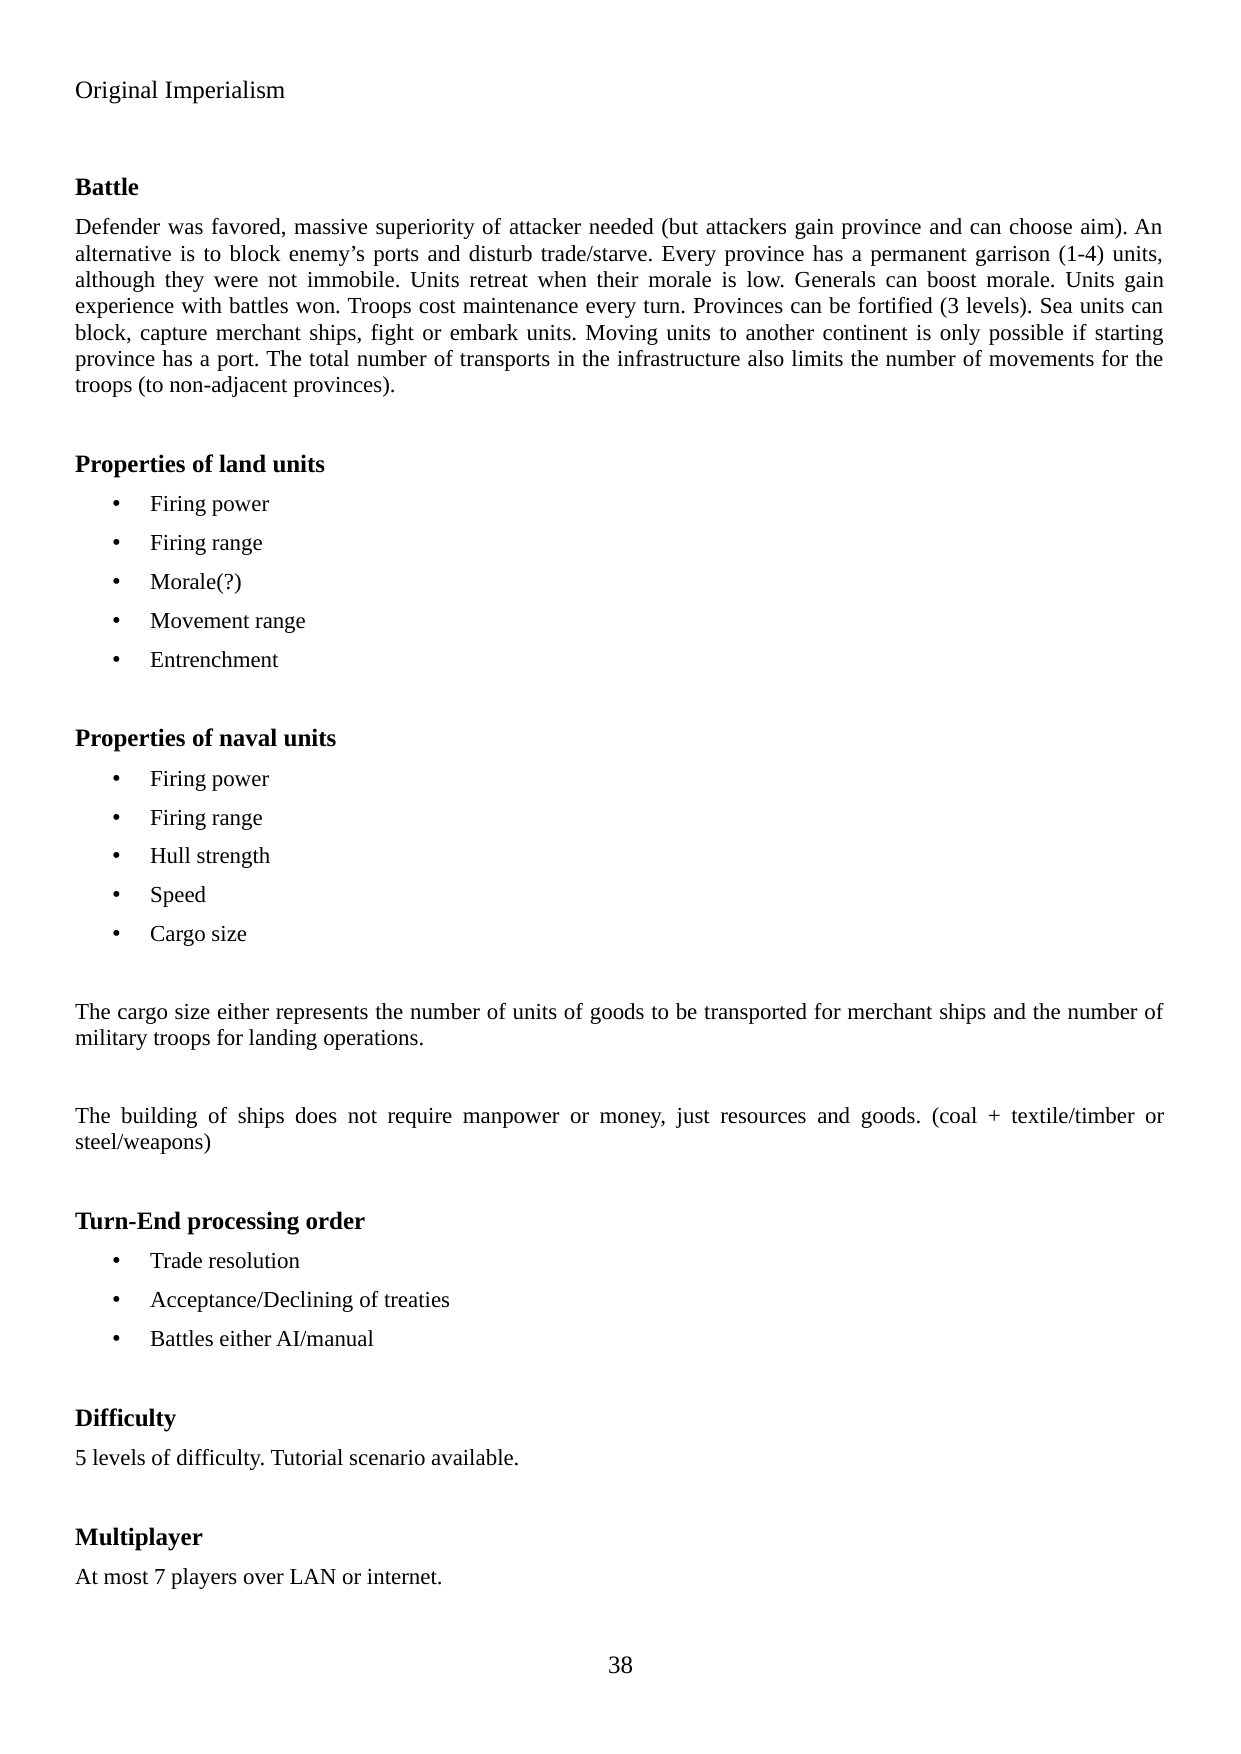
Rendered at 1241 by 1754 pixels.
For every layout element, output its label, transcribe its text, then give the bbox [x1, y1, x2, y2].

list Firing power [112, 765, 1166, 791]
list Movement range [112, 607, 1166, 633]
list Speed [112, 881, 1166, 908]
text Battle [75, 172, 1166, 201]
text Turn-End processing order [75, 1206, 1166, 1235]
list Acceptance/Declining of treaties [112, 1286, 1166, 1312]
text The cargo size either represents the number of units of goods to be transported for merchant ships and the number of military troops for landing operations. [75, 998, 1166, 1051]
list Battles either AI/manual [112, 1325, 1166, 1351]
list Hull strength [112, 842, 1166, 869]
text At most 7 players over LAN or internet. [75, 1563, 1166, 1589]
text Properties of land units [75, 449, 1166, 478]
list Cargo size [112, 920, 1166, 947]
list Morale(?) [112, 568, 1166, 594]
text 5 levels of difficulty. Tutorial scenario available. [75, 1444, 1166, 1470]
text Properties of naval units [75, 723, 1166, 752]
list Firing power [112, 490, 1166, 517]
text The building of ships does not require manpower or money, just resources and goods. (coal + textile/timber or steel/weapons) [75, 1102, 1166, 1155]
text Multiplayer [75, 1522, 1166, 1550]
list Firing range [112, 529, 1166, 556]
text Defender was favored, massive superiority of attacker needed (but attackers gain province and can choose aim). An alternative is to block enemy’s ports and disturb trade/starve. Every province has a permanent garrison (1-4) units, although they were not immobile. Units retreat when their morale is low. Generals can boost morale. Units gain experience with battles won. Troops cost maintenance every turn. Provinces can be fortified (3 levels). Sea units can block, capture merchant ships, fight or embark units. Moving units to another continent is only possible if starting province has a port. The total number of transports in the infrastructure also limits the number of movements for the troops (to non-adjacent provinces). [75, 213, 1166, 398]
list Trade resolution [112, 1247, 1166, 1274]
text Difficulty [75, 1403, 1166, 1431]
list Firing range [112, 804, 1166, 830]
list Entrenchment [112, 646, 1166, 672]
